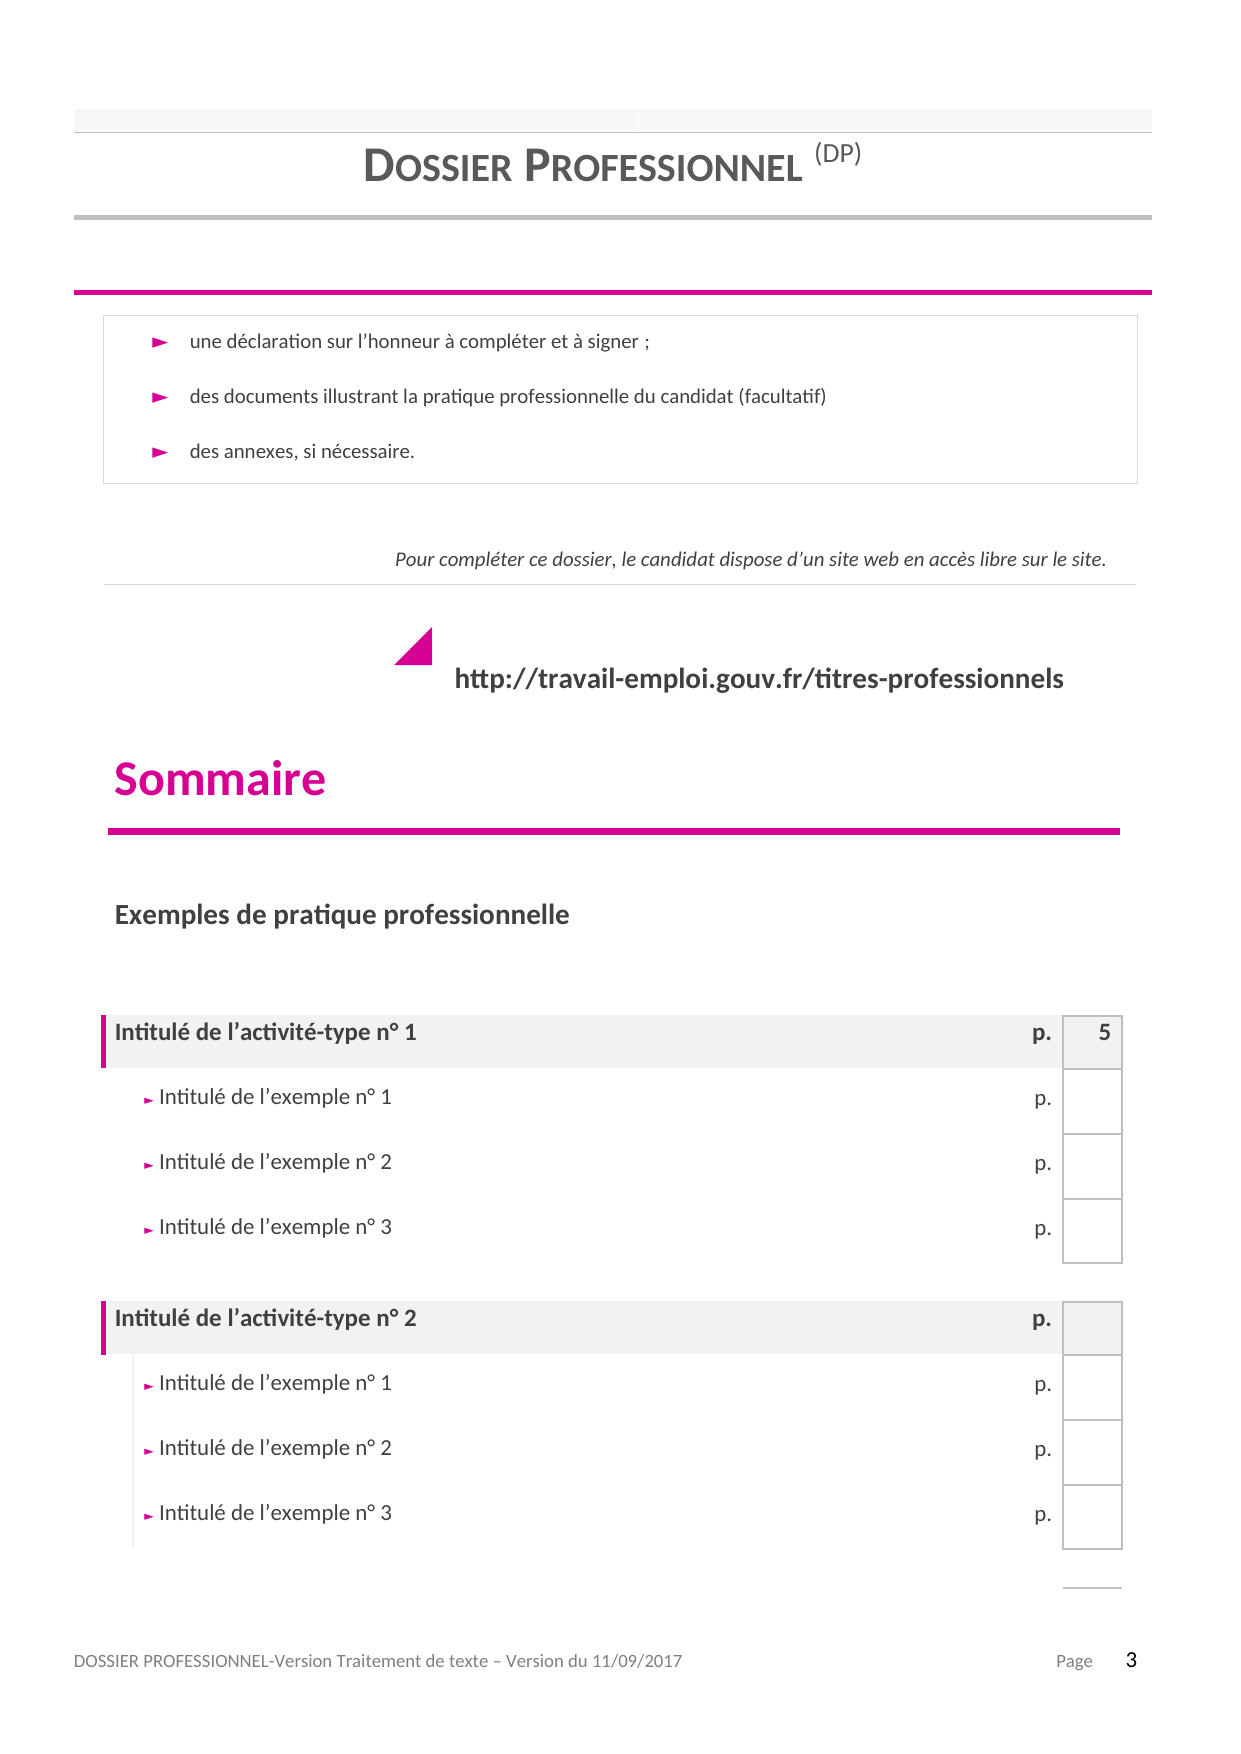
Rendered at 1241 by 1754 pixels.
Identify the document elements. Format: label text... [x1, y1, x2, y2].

table_cell [103, 1355, 132, 1419]
table_cell ► Intitulé de l’exemple n° 2 p. [133, 1133, 1019, 1197]
table_cell [1064, 1421, 1121, 1483]
table_cell p. [1019, 1015, 1062, 1068]
table_cell [103, 1484, 132, 1548]
table_cell p. [1019, 1198, 1062, 1262]
table_cell p. [1019, 1354, 1062, 1419]
table_cell [1064, 1356, 1121, 1419]
table_cell [1064, 1200, 1121, 1262]
table_cell p. [1019, 1068, 1062, 1133]
table_cell [133, 1548, 1019, 1587]
table_cell ◢ [103, 584, 443, 708]
table_cell [1063, 1264, 1122, 1301]
table_cell [103, 1262, 133, 1301]
table_cell ► Intitulé de l’exemple n° 2 p. [134, 1419, 1019, 1483]
table_cell ► Intitulé de l’exemple n° 3 p [134, 1484, 1019, 1548]
table_cell [103, 1133, 133, 1197]
table_cell Intitulé de l’activité-type n° 1 [106, 1015, 1019, 1068]
table_cell [1019, 1262, 1063, 1301]
table_cell [103, 1198, 133, 1262]
table_cell p. [1019, 1301, 1062, 1354]
table_cell [1064, 1135, 1121, 1197]
table_cell [1064, 1486, 1121, 1548]
table_header Sommaire [103, 746, 1122, 828]
table_cell p. [1019, 1484, 1062, 1548]
table_cell [1019, 1548, 1063, 1587]
table_cell ► Intitulé de l’exemple n° 3 p [133, 1198, 1019, 1262]
table_cell ► Intitulé de l’exemple n° 1 p. [133, 1068, 1019, 1133]
table_cell ► Intitulé de l’exemple n° 1 p. [134, 1354, 1019, 1419]
table_cell 5 [1064, 1017, 1121, 1068]
table_cell [1063, 1550, 1122, 1587]
table_cell p. [1019, 1133, 1062, 1197]
table_cell [1064, 1070, 1121, 1133]
table_cell Le dossier professionnel (DP) constitue un élément du système de validation du titre professionnel. Ce titre est délivré par le Ministère chargé de l’emploi. Le DP appartient au candidat. Il le conserve, l’actualise durant son parcours et le présente obligatoirement à chaque session d’examen. Pour rédiger le DP, le candidat peut être aidé par un formateur ou par un accompagnateur VAE. Il est consulté par le jury au moment de la session d’examen. Pour prendre sa décision, le jury dispose : des résultats de la mise en situation professionnelle complétés, éventuellement, du questionnaire professionnel ou de l’entretien professionnel ou de l’entretien technique ou du questionnement à partir de productions. du Dossier Professionnel (DP) dans lequel le candidat a consigné les preuves de sa pratique professionnelle. des résultats des évaluations passées en cours de formation lorsque le candidat évalué est issu d’un parcours de formation de l’entretien final (dans le cadre de la session titre). [Arrêté du 22 décembre 2015, relatif aux conditions de délivrance des titres professionnels du ministère chargé de l’Emploi] Ce dossier comporte : pour chaque activité-type du titre visé, un à trois exemples de pratique professionnelle ; un tableau à renseigner si le candidat souhaite porter à la connaissance du jury la détention d’un titre, d’un diplôme, d’un certificat de qualification professionnelle (CQP) ou des attestations de formation ; une déclaration sur l’honneur à compléter et à signer ; des documents illustrant la pratique professionnelle du candidat (facultatif) des annexes, si nécessaire. [104, 316, 1137, 483]
table_cell Exemples de pratique professionnelle [103, 828, 1122, 1014]
table_cell [103, 1548, 133, 1587]
table_cell [103, 1419, 132, 1483]
table_cell Pour compléter ce dossier, le candidat dispose d’un site web en accès libre sur le site. [103, 484, 1137, 584]
table_cell [133, 1262, 1019, 1301]
table_cell http://travail-emploi.gouv.fr/titres-professionnels [443, 584, 1137, 708]
table_cell Intitulé de l’activité-type n° 2 [106, 1301, 1019, 1354]
table_cell [103, 1068, 133, 1133]
table_cell [1064, 1303, 1121, 1354]
table_cell p. [1019, 1419, 1062, 1483]
